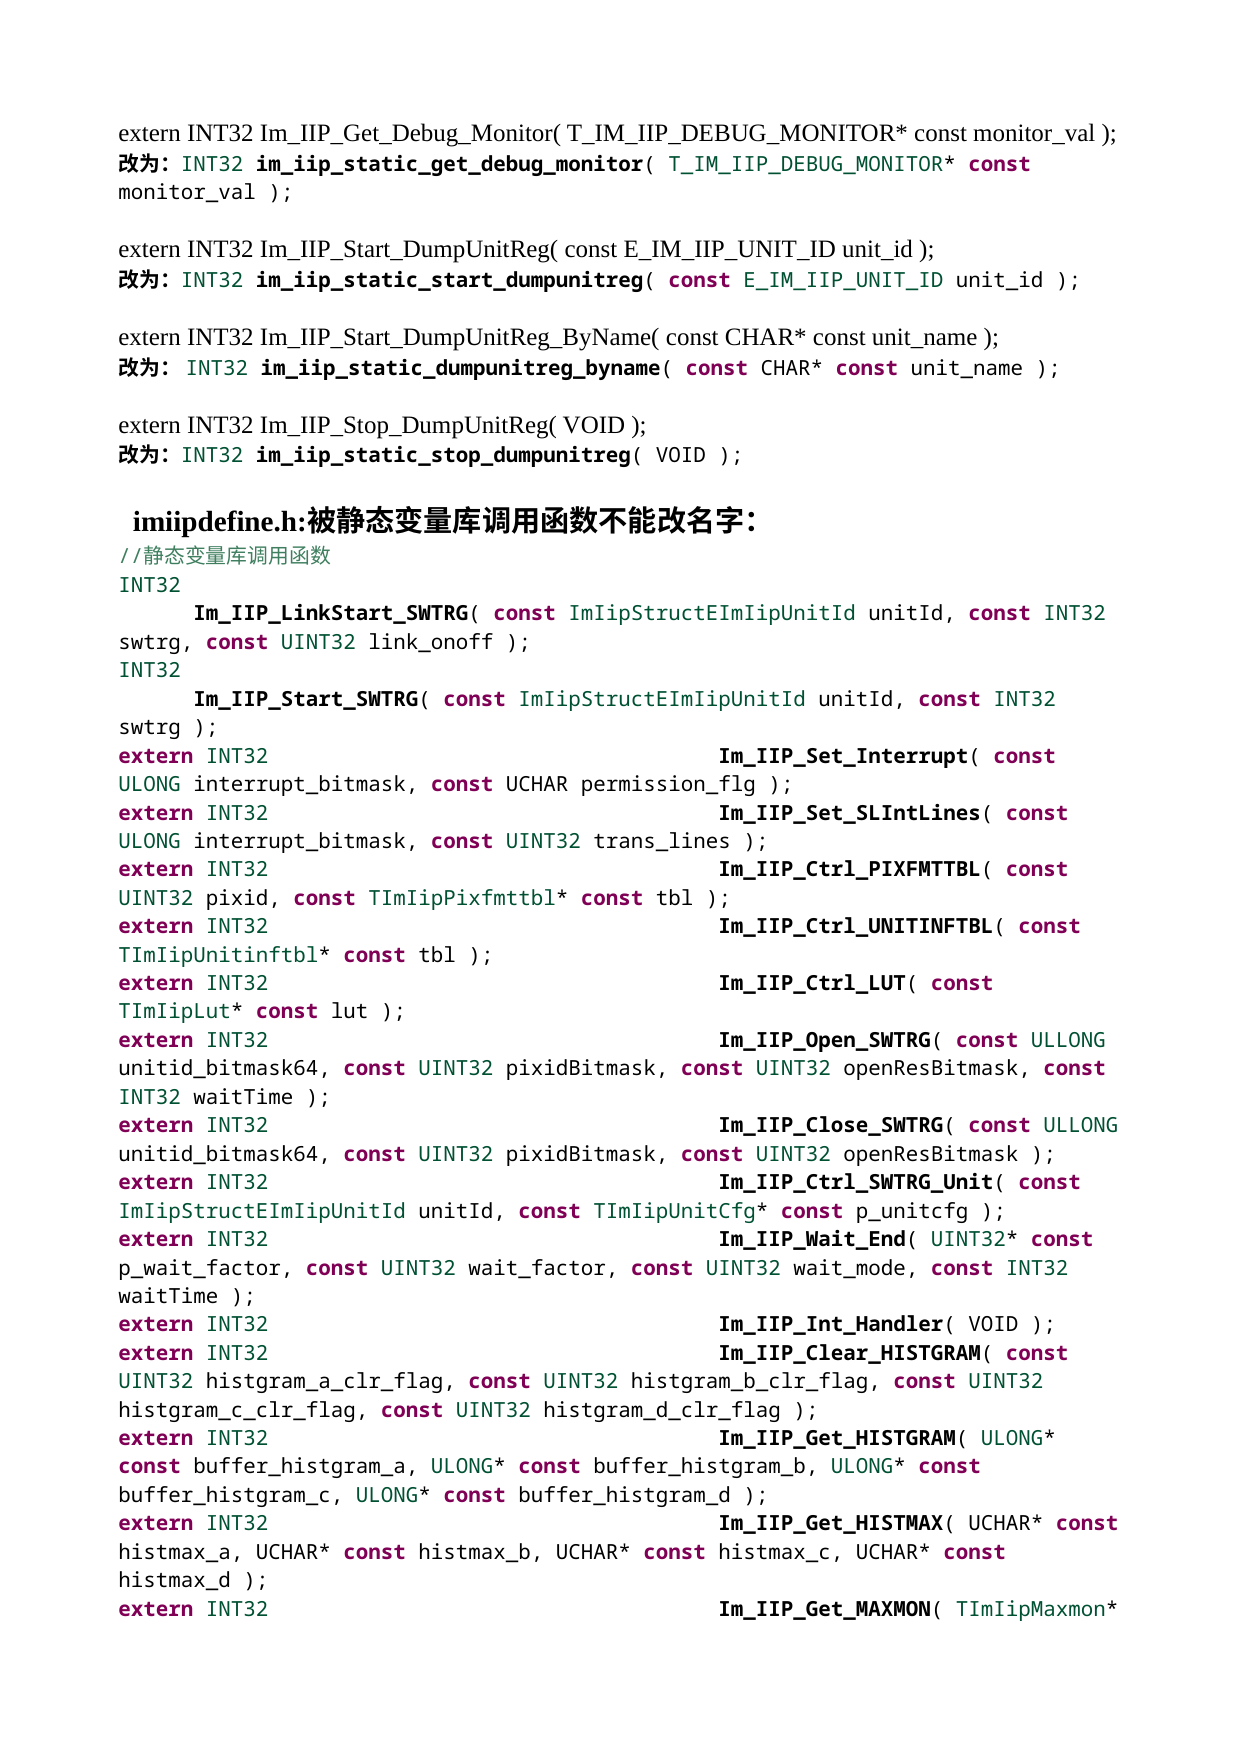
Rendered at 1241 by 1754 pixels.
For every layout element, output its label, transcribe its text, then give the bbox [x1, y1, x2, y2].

text extern INT32 Im_IIP_Start_DumpUnitReg_ByName( const CHAR* const unit_name ); [118, 322, 1122, 351]
text //静态变量库调用函数 [118, 540, 1122, 570]
text 改为：INT32 im_iip_static_get_debug_monitor( T_IM_IIP_DEBUG_MONITOR* const monitor_val ); [118, 147, 1122, 206]
text extern INT32 Im_IIP_Ctrl_SWTRG_Unit( const ImIipStructEImIipUnitId unitId, const TImIipUnitCfg* const p_unitcfg ); [118, 1167, 1122, 1224]
text extern INT32 Im_IIP_Set_Interrupt( const ULONG interrupt_bitmask, const UCHAR permission_flg ); [118, 741, 1122, 798]
text extern INT32 Im_IIP_Wait_End( UINT32* const p_wait_factor, const UINT32 wait_factor, const UINT32 wait_mode, const INT32 waitTime ); [118, 1224, 1122, 1309]
text extern INT32 Im_IIP_Get_Debug_Monitor( T_IM_IIP_DEBUG_MONITOR* const monitor_val ); [118, 118, 1122, 147]
text INT32 Im_IIP_LinkStart_SWTRG( const ImIipStructEImIipUnitId unitId, const INT32 swtrg, const UINT32 link_onoff ); [118, 570, 1122, 655]
text 改为：INT32 im_iip_static_stop_dumpunitreg( VOID ); [118, 439, 1122, 469]
text extern INT32 Im_IIP_Ctrl_PIXFMTTBL( const UINT32 pixid, const TImIipPixfmttbl* const tbl ); [118, 854, 1122, 911]
text extern INT32 Im_IIP_Get_MAXMON( TImIipMaxmon* [118, 1594, 1122, 1622]
text extern INT32 Im_IIP_Ctrl_LUT( const TImIipLut* const lut ); [118, 968, 1122, 1025]
text extern INT32 Im_IIP_Set_SLIntLines( const ULONG interrupt_bitmask, const UINT32 trans_lines ); [118, 798, 1122, 854]
text extern INT32 Im_IIP_Get_HISTMAX( UCHAR* const histmax_a, UCHAR* const histmax_b, UCHAR* const histmax_c, UCHAR* const histmax_d ); [118, 1508, 1122, 1594]
text extern INT32 Im_IIP_Stop_DumpUnitReg( VOID ); [118, 410, 1122, 439]
text 改为：INT32 im_iip_static_start_dumpunitreg( const E_IM_IIP_UNIT_ID unit_id ); [118, 263, 1122, 293]
text extern INT32 Im_IIP_Ctrl_UNITINFTBL( const TImIipUnitinftbl* const tbl ); [118, 911, 1122, 968]
text INT32 Im_IIP_Start_SWTRG( const ImIipStructEImIipUnitId unitId, const INT32 swtrg ); [118, 655, 1122, 741]
text extern INT32 Im_IIP_Get_HISTGRAM( ULONG* const buffer_histgram_a, ULONG* const buffer_histgram_b, ULONG* const buffer_histgram_c, ULONG* const buffer_histgram_d ); [118, 1423, 1122, 1508]
text extern INT32 Im_IIP_Close_SWTRG( const ULLONG unitid_bitmask64, const UINT32 pixidBitmask, const UINT32 openResBitmask ); [118, 1110, 1122, 1167]
text extern INT32 Im_IIP_Clear_HISTGRAM( const UINT32 histgram_a_clr_flag, const UINT32 histgram_b_clr_flag, const UINT32 histgram_c_clr_flag, const UINT32 histgram_d_clr_flag ); [118, 1338, 1122, 1423]
text extern INT32 Im_IIP_Int_Handler( VOID ); [118, 1309, 1122, 1338]
text 改为： INT32 im_iip_static_dumpunitreg_byname( const CHAR* const unit_name ); [118, 351, 1122, 381]
text imiipdefine.h:被静态变量库调用函数不能改名字： [118, 497, 1122, 540]
text extern INT32 Im_IIP_Start_DumpUnitReg( const E_IM_IIP_UNIT_ID unit_id ); [118, 234, 1122, 263]
text extern INT32 Im_IIP_Open_SWTRG( const ULLONG unitid_bitmask64, const UINT32 pixidBitmask, const UINT32 openResBitmask, const INT32 waitTime ); [118, 1025, 1122, 1110]
